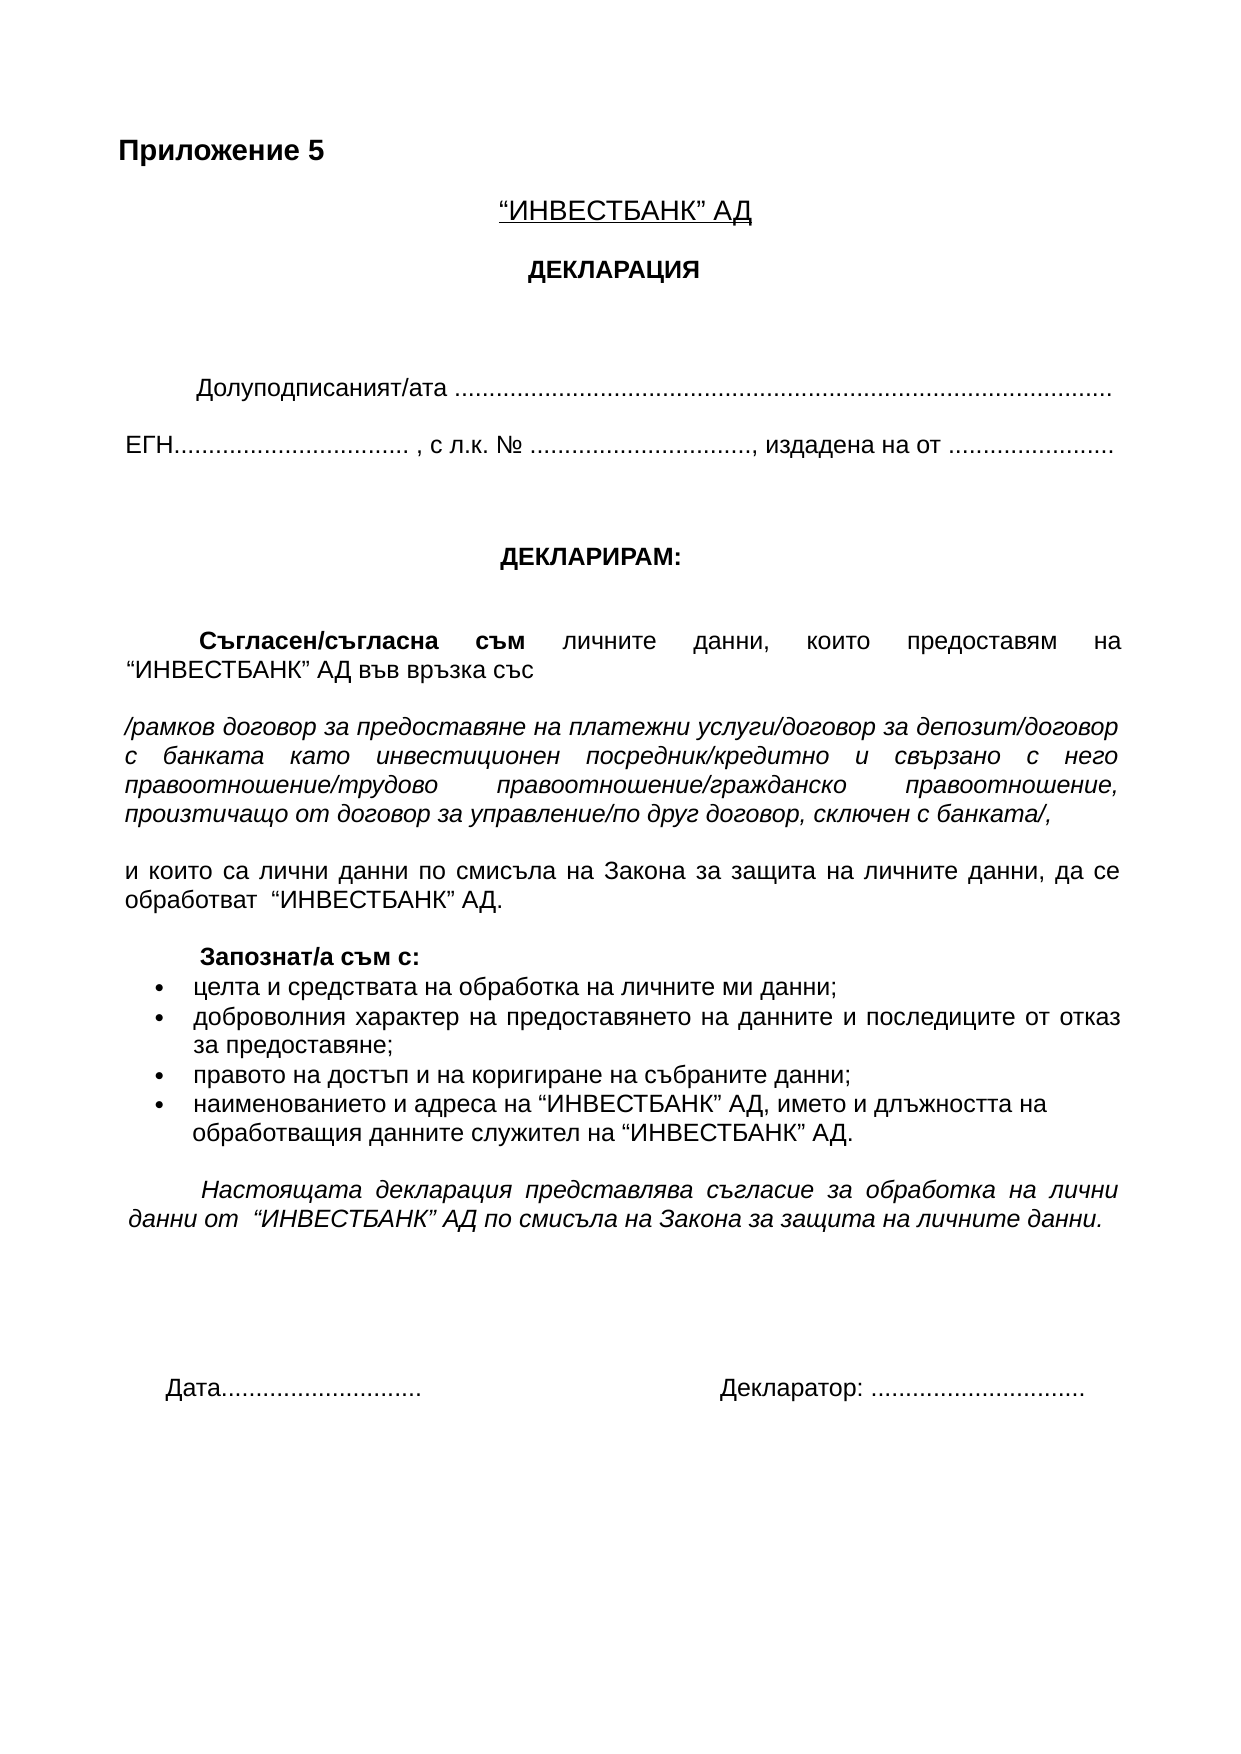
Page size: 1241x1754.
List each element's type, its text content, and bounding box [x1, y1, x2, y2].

text Запознат/а съм с: [199, 942, 1122, 971]
text Дата............................. Декларатор: ............................... [165, 1373, 1122, 1401]
list наименованието и адреса на “ИНВЕСТБАНК” АД, името и длъжността на [156, 1089, 1122, 1118]
list правото на достъп и на коригиране на събраните данни; [156, 1059, 1122, 1088]
text /рамков договор за предоставяне на платежни услуги/договор за депозит/договор с банката като инвестиционен посредник/кредитно и свързано с него правоотношение/трудово правоотношение/гражданско правоотношение, произтичащо от договор за управление/по друг договор, сключен с банката/, [124, 712, 1122, 827]
text ДЕКЛАРИРАМ: [500, 542, 1122, 571]
text ЕГН.................................. , с л.к. № ................................, издадена на от ........................ [125, 430, 1122, 459]
subtitle ДЕКЛАРАЦИЯ [118, 255, 1122, 284]
text Съгласен/съгласна съм личните данни, които предоставям на “ИНВЕСТБАНК” АД във връзка със [126, 626, 1122, 683]
subtitle Приложение 5 [118, 133, 1122, 166]
text обработващия данните служител на “ИНВЕСТБАНК” АД. [192, 1118, 1122, 1147]
text и които са лични данни по смисъла на Закона за защита на личните данни, да се обработват “ИНВЕСТБАНК” АД. [124, 856, 1122, 914]
list доброволния характер на предоставянето на данните и последиците от отказ за предоставяне; [156, 1001, 1122, 1059]
list целта и средствата на обработка на личните ми данни; [156, 972, 1122, 1001]
text “ИНВЕСТБАНК” АД [129, 194, 1122, 226]
text Настоящата декларация представлява съгласие за обработка на лични данни от “ИНВЕСТБАНК” АД по смисъла на Закона за защита на личните данни. [128, 1175, 1122, 1233]
text Долуподписаният/ата ............................................................................................... [196, 373, 1122, 402]
